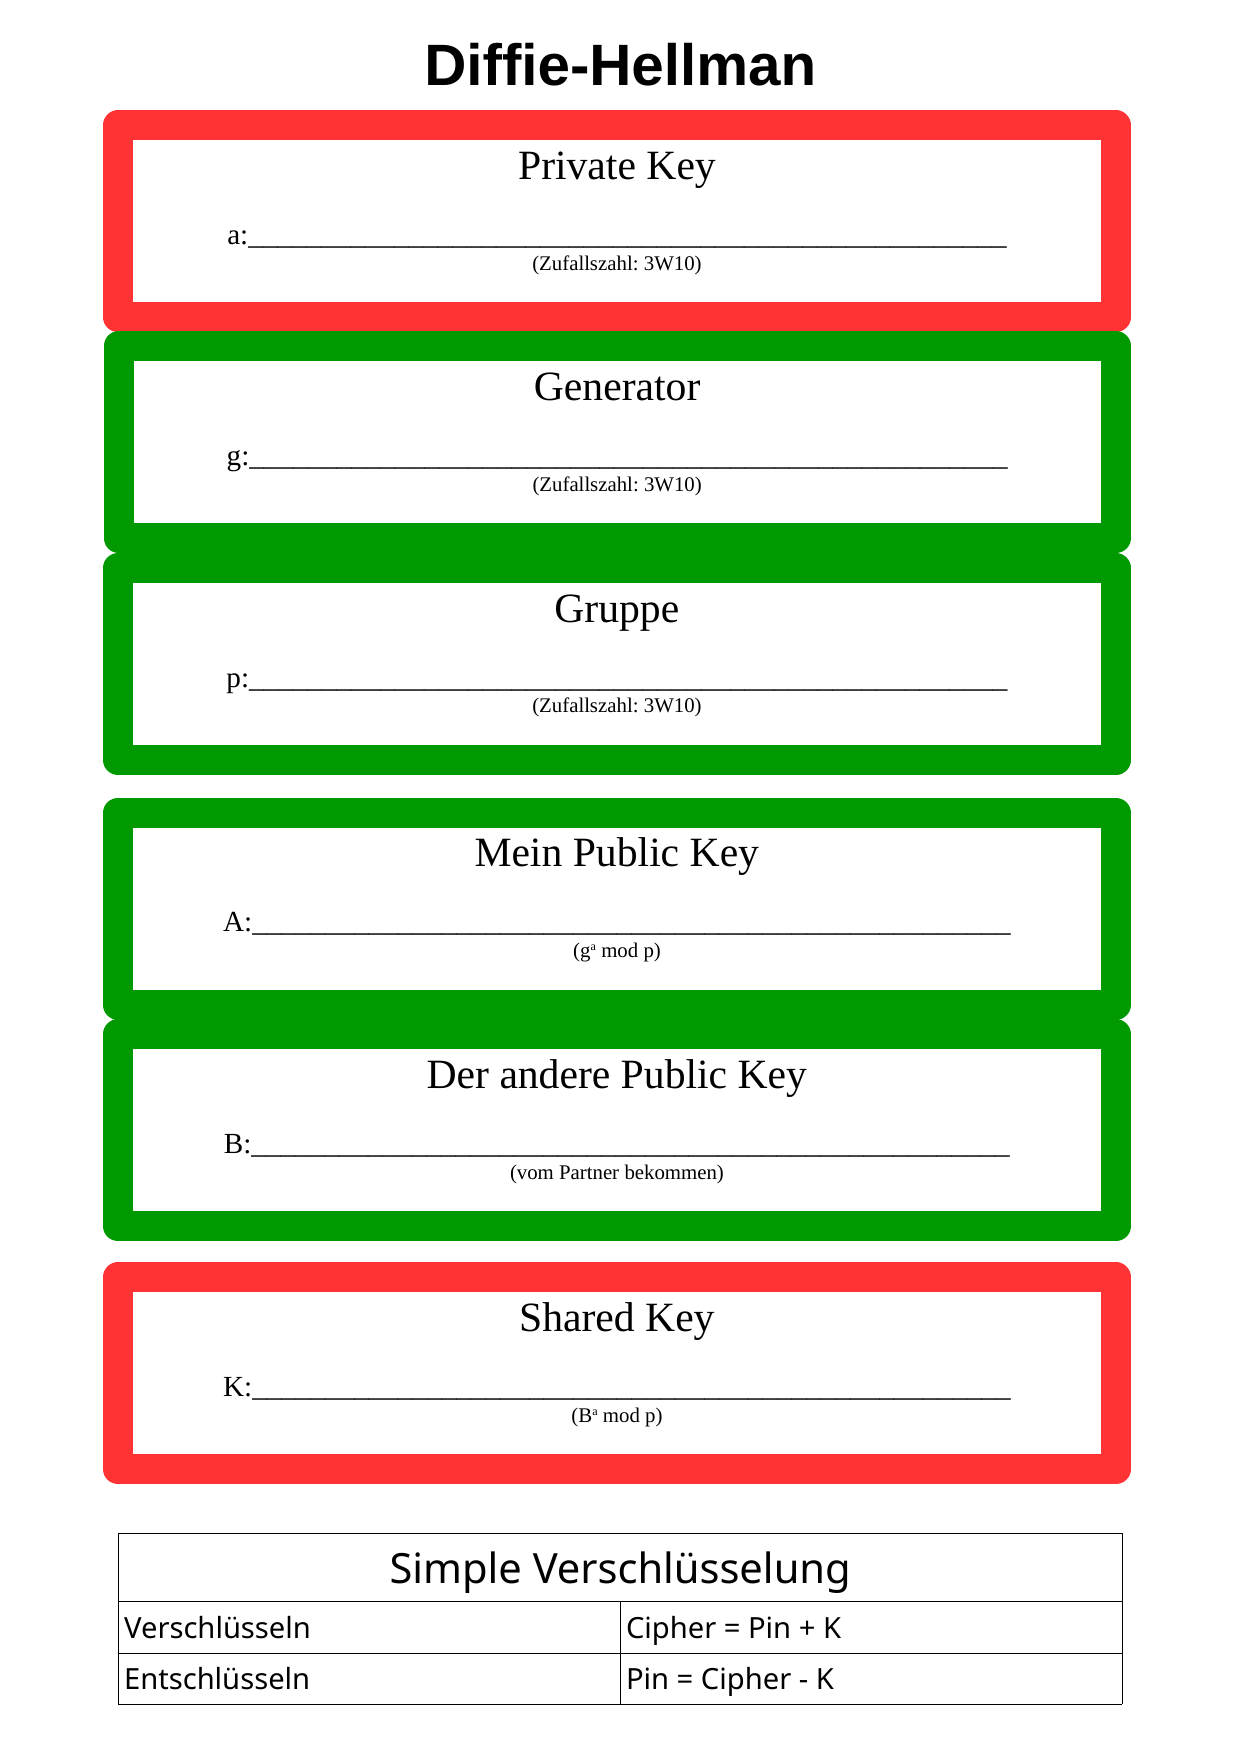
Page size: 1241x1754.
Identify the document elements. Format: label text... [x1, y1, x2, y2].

table_cell Verschlüsseln [119, 1602, 620, 1653]
title Diffie-Hellman [118, 31, 1122, 98]
table_header Simple Verschlüsselung [119, 1534, 1122, 1601]
table_cell Cipher = Pin + K [621, 1602, 1122, 1653]
table_cell Entschlüsseln [119, 1654, 620, 1704]
table_cell Pin = Cipher - K [621, 1654, 1122, 1704]
